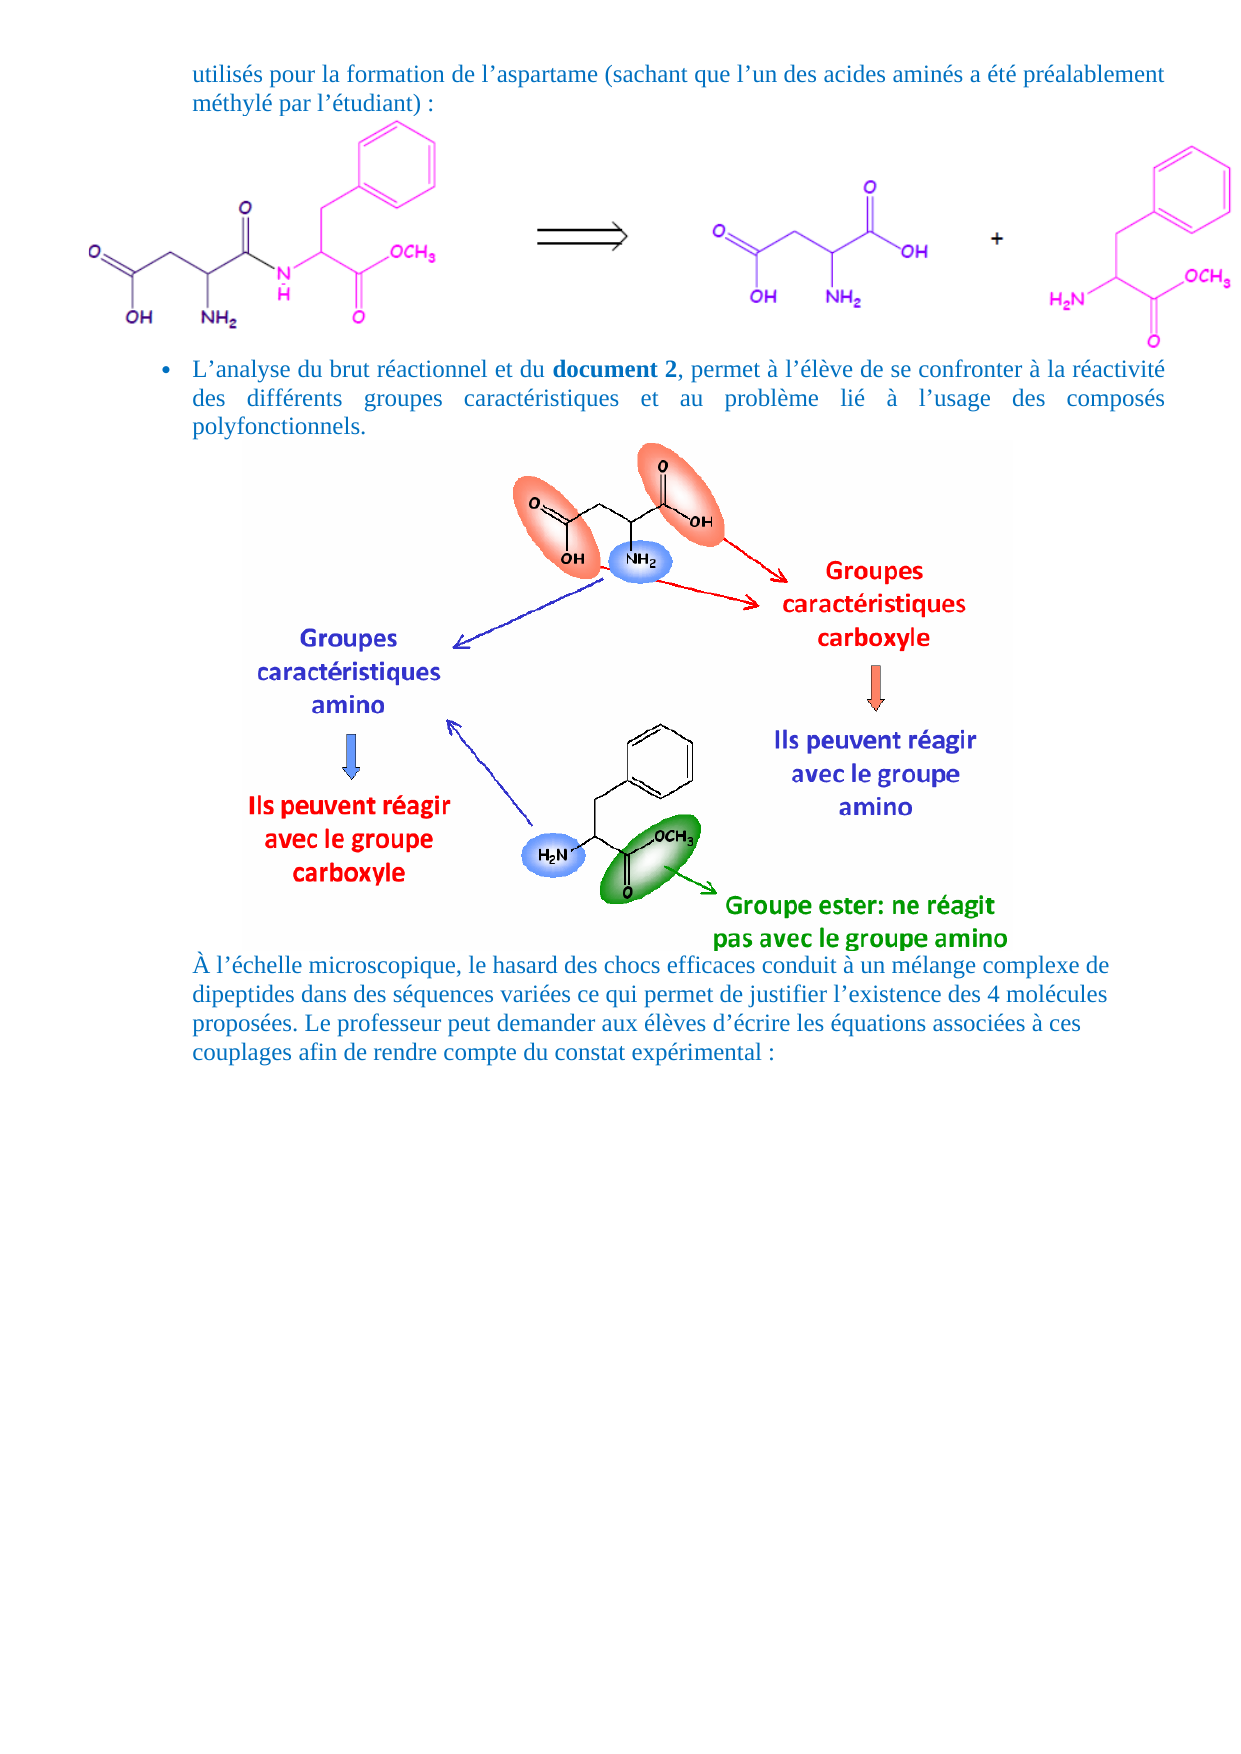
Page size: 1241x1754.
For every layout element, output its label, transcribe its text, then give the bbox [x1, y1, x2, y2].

list L’analyse du brut réactionnel et du document 2, permet à l’élève de se confronter à la réactivité des différents groupes caractéristiques et au problème lié à l’usage des composés polyfonctionnels. [162, 355, 1166, 440]
text À l’échelle microscopique, le hasard des chocs efficaces conduit à un mélange complexe de dipeptides dans des séquences variées ce qui permet de justifier l’existence des 4 molécules proposées. Le professeur peut demander aux élèves d’écrire les équations associées à ces couplages afin de rendre compte du constat expérimental : [192, 951, 1166, 1066]
picture [88, 116, 1240, 354]
list utilisés pour la formation de l’aspartame (sachant que l’un des acides aminés a été préalablement méthylé par l’étudiant) : [162, 59, 1166, 116]
picture [242, 440, 1013, 951]
